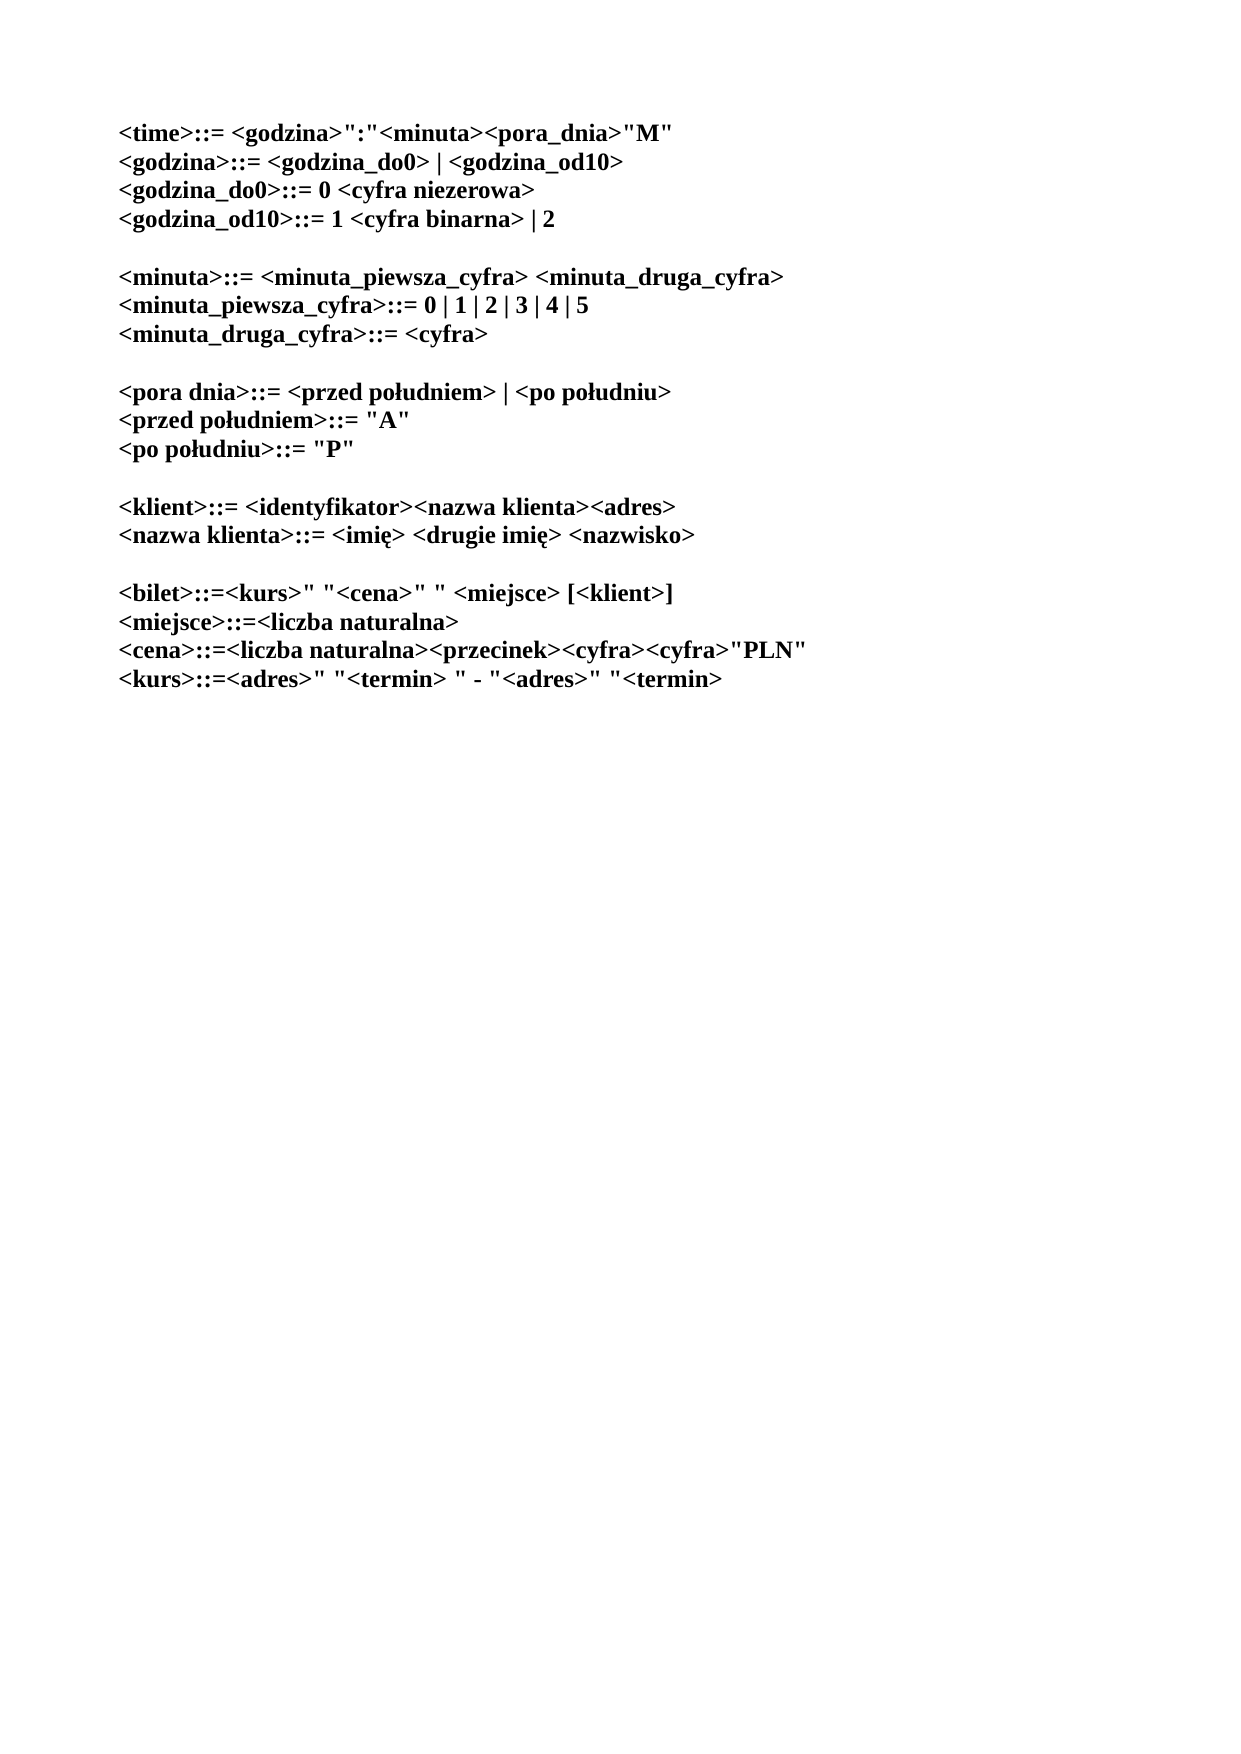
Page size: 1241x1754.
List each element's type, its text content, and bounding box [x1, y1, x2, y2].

text <miejsce>::=<liczba naturalna> [118, 607, 1122, 636]
text <bilet>::=<kurs>" "<cena>" " <miejsce> [<klient>] [118, 578, 1122, 607]
text <nazwa klienta>::= <imię> <drugie imię> <nazwisko> [118, 521, 1122, 549]
text <godzina_od10>::= 1 <cyfra binarna> | 2 [118, 204, 1122, 233]
text <godzina_do0>::= 0 <cyfra niezerowa> [118, 176, 1122, 204]
text <godzina>::= <godzina_do0> | <godzina_od10> [118, 147, 1122, 176]
text <cena>::=<liczba naturalna><przecinek><cyfra><cyfra>"PLN" <kurs>::=<adres>" "<termin> " - "<adres>" "<termin> [118, 636, 1122, 693]
text <minuta_piewsza_cyfra>::= 0 | 1 | 2 | 3 | 4 | 5 [118, 291, 1122, 319]
text <time>::= <godzina>":"<minuta><pora_dnia>"M" [118, 118, 1122, 147]
text <po południu>::= "P" <klient>::= <identyfikator><nazwa klienta><adres> [118, 434, 1122, 521]
text <minuta_druga_cyfra>::= <cyfra> <pora dnia>::= <przed południem> | <po południu> <przed południem>::= "A" [118, 319, 1122, 434]
text <minuta>::= <minuta_piewsza_cyfra> <minuta_druga_cyfra> [118, 262, 1122, 291]
